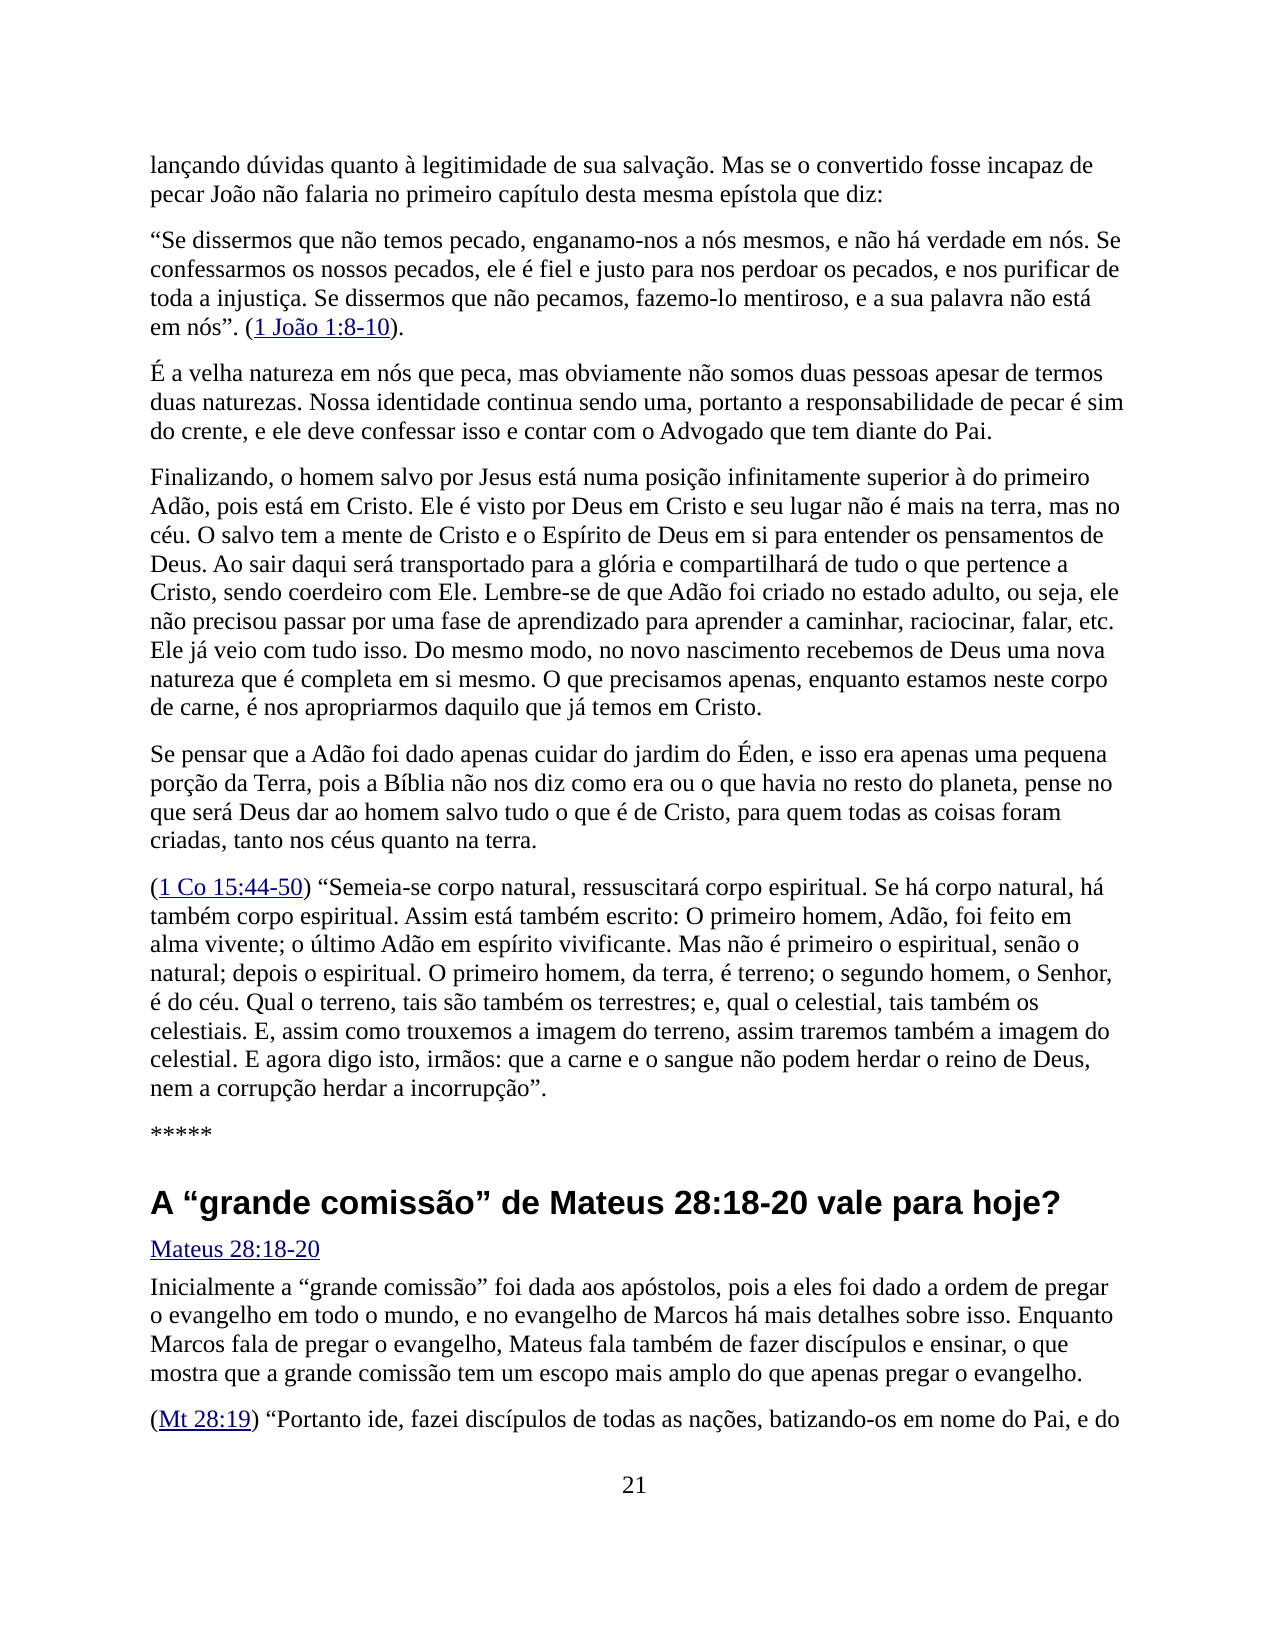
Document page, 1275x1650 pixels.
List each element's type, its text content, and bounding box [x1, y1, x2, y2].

text ***** [150, 1120, 1125, 1149]
subtitle A “grande comissão” de Mateus 28:18-20 vale para hoje? [150, 1183, 1125, 1221]
text (1 Co 15:44-50) “Semeia-se corpo natural, ressuscitará corpo espiritual. Se há corpo natural, há também corpo espiritual. Assim está também escrito: O primeiro homem, Adão, foi feito em alma vivente; o último Adão em espírito vivificante. Mas não é primeiro o espiritual, senão o natural; depois o espiritual. O primeiro homem, da terra, é terreno; o segundo homem, o Senhor, é do céu. Qual o terreno, tais são também os terrestres; e, qual o celestial, tais também os celestiais. E, assim como trouxemos a imagem do terreno, assim traremos também a imagem do celestial. E agora digo isto, irmãos: que a carne e o sangue não podem herdar o reino de Deus, nem a corrupção herdar a incorrupção”. [150, 872, 1125, 1102]
text “Se dissermos que não temos pecado, enganamo-nos a nós mesmos, e não há verdade em nós. Se confessarmos os nossos pecados, ele é fiel e justo para nos perdoar os pecados, e nos purificar de toda a injustiça. Se dissermos que não pecamos, fazemo-lo mentiroso, e a sua palavra não está em nós”. (1 João 1:8-10). [150, 225, 1125, 340]
text Se pensar que a Adão foi dado apenas cuidar do jardim do Éden, e isso era apenas uma pequena porção da Terra, pois a Bíblia não nos diz como era ou o que havia no resto do planeta, pense no que será Deus dar ao homem salvo tudo o que é de Cristo, para quem todas as coisas foram criadas, tanto nos céus quanto na terra. [150, 739, 1125, 854]
text Mateus 28:18-20 [150, 1234, 1125, 1263]
text É a velha natureza em nós que peca, mas obviamente não somos duas pessoas apesar de termos duas naturezas. Nossa identidade continua sendo uma, portanto a responsabilidade de pecar é sim do crente, e ele deve confessar isso e contar com o Advogado que tem diante do Pai. [150, 358, 1125, 444]
text Finalizando, o homem salvo por Jesus está numa posição infinitamente superior à do primeiro Adão, pois está em Cristo. Ele é visto por Deus em Cristo e seu lugar não é mais na terra, mas no céu. O salvo tem a mente de Cristo e o Espírito de Deus em si para entender os pensamentos de Deus. Ao sair daqui será transportado para a glória e compartilhará de tudo o que pertence a Cristo, sendo coerdeiro com Ele. Lembre-se de que Adão foi criado no estado adulto, ou seja, ele não precisou passar por uma fase de aprendizado para aprender a caminhar, raciocinar, falar, etc. Ele já veio com tudo isso. Do mesmo modo, no novo nascimento recebemos de Deus uma nova natureza que é completa em si mesmo. O que precisamos apenas, enquanto estamos neste corpo de carne, é nos apropriarmos daquilo que já temos em Cristo. [150, 462, 1125, 721]
text Inicialmente a “grande comissão” foi dada aos apóstolos, pois a eles foi dado a ordem de pregar o evangelho em todo o mundo, e no evangelho de Marcos há mais detalhes sobre isso. Enquanto Marcos fala de pregar o evangelho, Mateus fala também de fazer discípulos e ensinar, o que mostra que a grande comissão tem um escopo mais amplo do que apenas pregar o evangelho. [150, 1272, 1125, 1387]
text lançando dúvidas quanto à legitimidade de sua salvação. Mas se o convertido fosse incapaz de pecar João não falaria no primeiro capítulo desta mesma epístola que diz: [150, 150, 1125, 207]
text (Mt 28:19) “Portanto ide, fazei discípulos de todas as nações, batizando-os em nome do Pai, e do [150, 1404, 1125, 1433]
